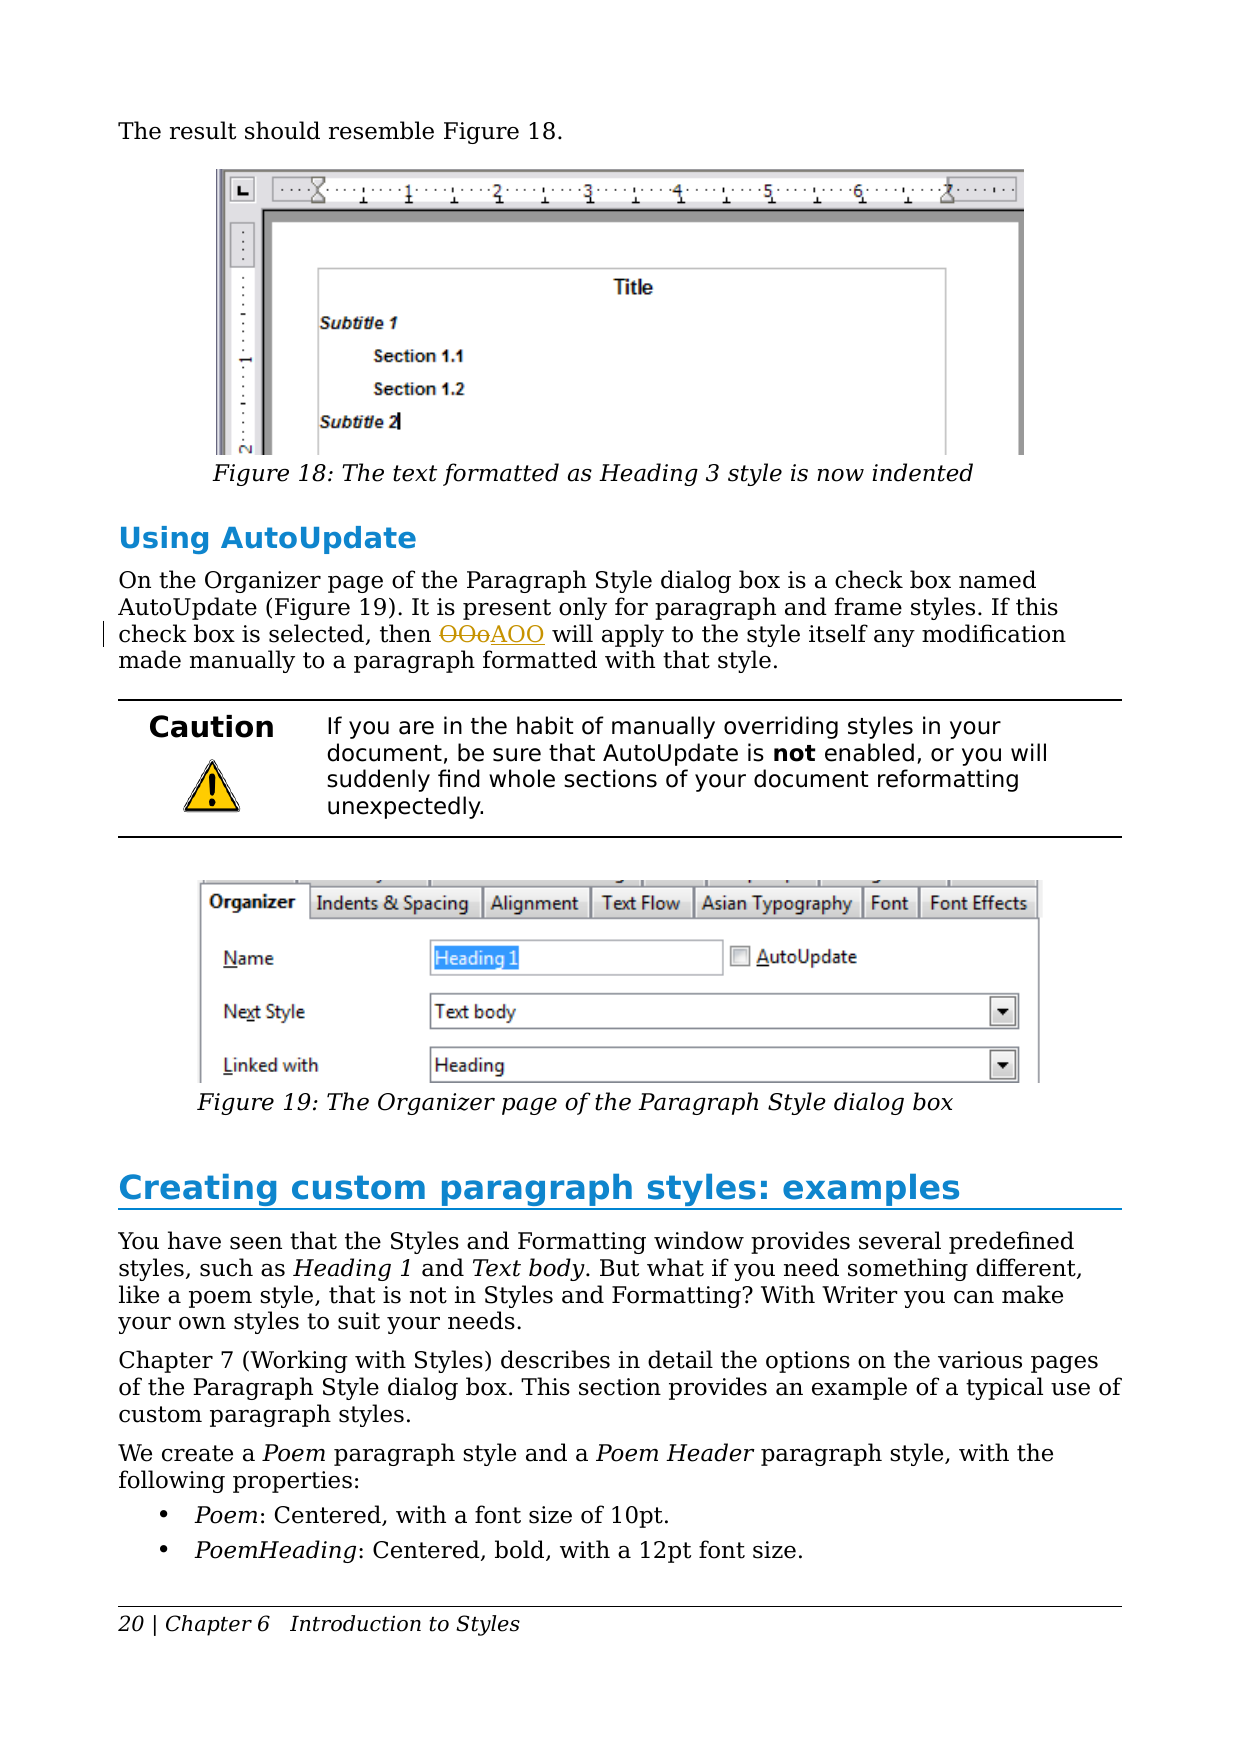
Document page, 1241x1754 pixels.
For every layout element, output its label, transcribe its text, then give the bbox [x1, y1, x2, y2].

text Chapter 7 (Working with Styles) describes in detail the options on the various pages of the Paragraph Style dialog box. This section provides an example of a typical use of custom paragraph styles. [118, 1348, 1122, 1428]
text Figure 19: The Organizer page of the Paragraph Style dialog box [197, 1089, 1043, 1115]
text The result should resemble Figure 18. [118, 118, 1122, 145]
text You have seen that the Styles and Formatting window provides several predefined styles, such as Heading 1 and Text body. But what if you need something different, like a poem style, that is not in Styles and Formatting? With Writer you can make your own styles to suit your needs. [118, 1228, 1122, 1335]
picture [197, 880, 1043, 1083]
list We create a Poem paragraph style and a Poem Header paragraph style, with the following properties: [118, 1440, 1122, 1493]
subtitle Creating custom paragraph styles: examples [118, 1169, 1122, 1208]
table_header Caution [118, 701, 305, 836]
table_header If you are in the habit of manually overriding styles in your document, be sure that AutoUpdate is not enabled, or you will suddenly find whole sections of your document reformatting unexpectedly. [305, 701, 1122, 836]
list Poem: Centered, with a font size of 10pt. [156, 1500, 1122, 1529]
text On the Organizer page of the Paragraph Style dialog box is a check box named AutoUpdate (Figure 19). It is present only for paragraph and frame styles. If this check box is selected, then AOO will apply to the style itself any modification made manually to a paragraph formatted with that style. [118, 567, 1122, 674]
picture [179, 755, 244, 816]
text Figure 18: The text formatted as Heading 3 style is now indented [213, 461, 1027, 487]
list PoemHeading: Centered, bold, with a 12pt font size. [156, 1535, 1122, 1564]
picture [216, 169, 1024, 455]
subtitle Using AutoUpdate [118, 521, 1122, 555]
